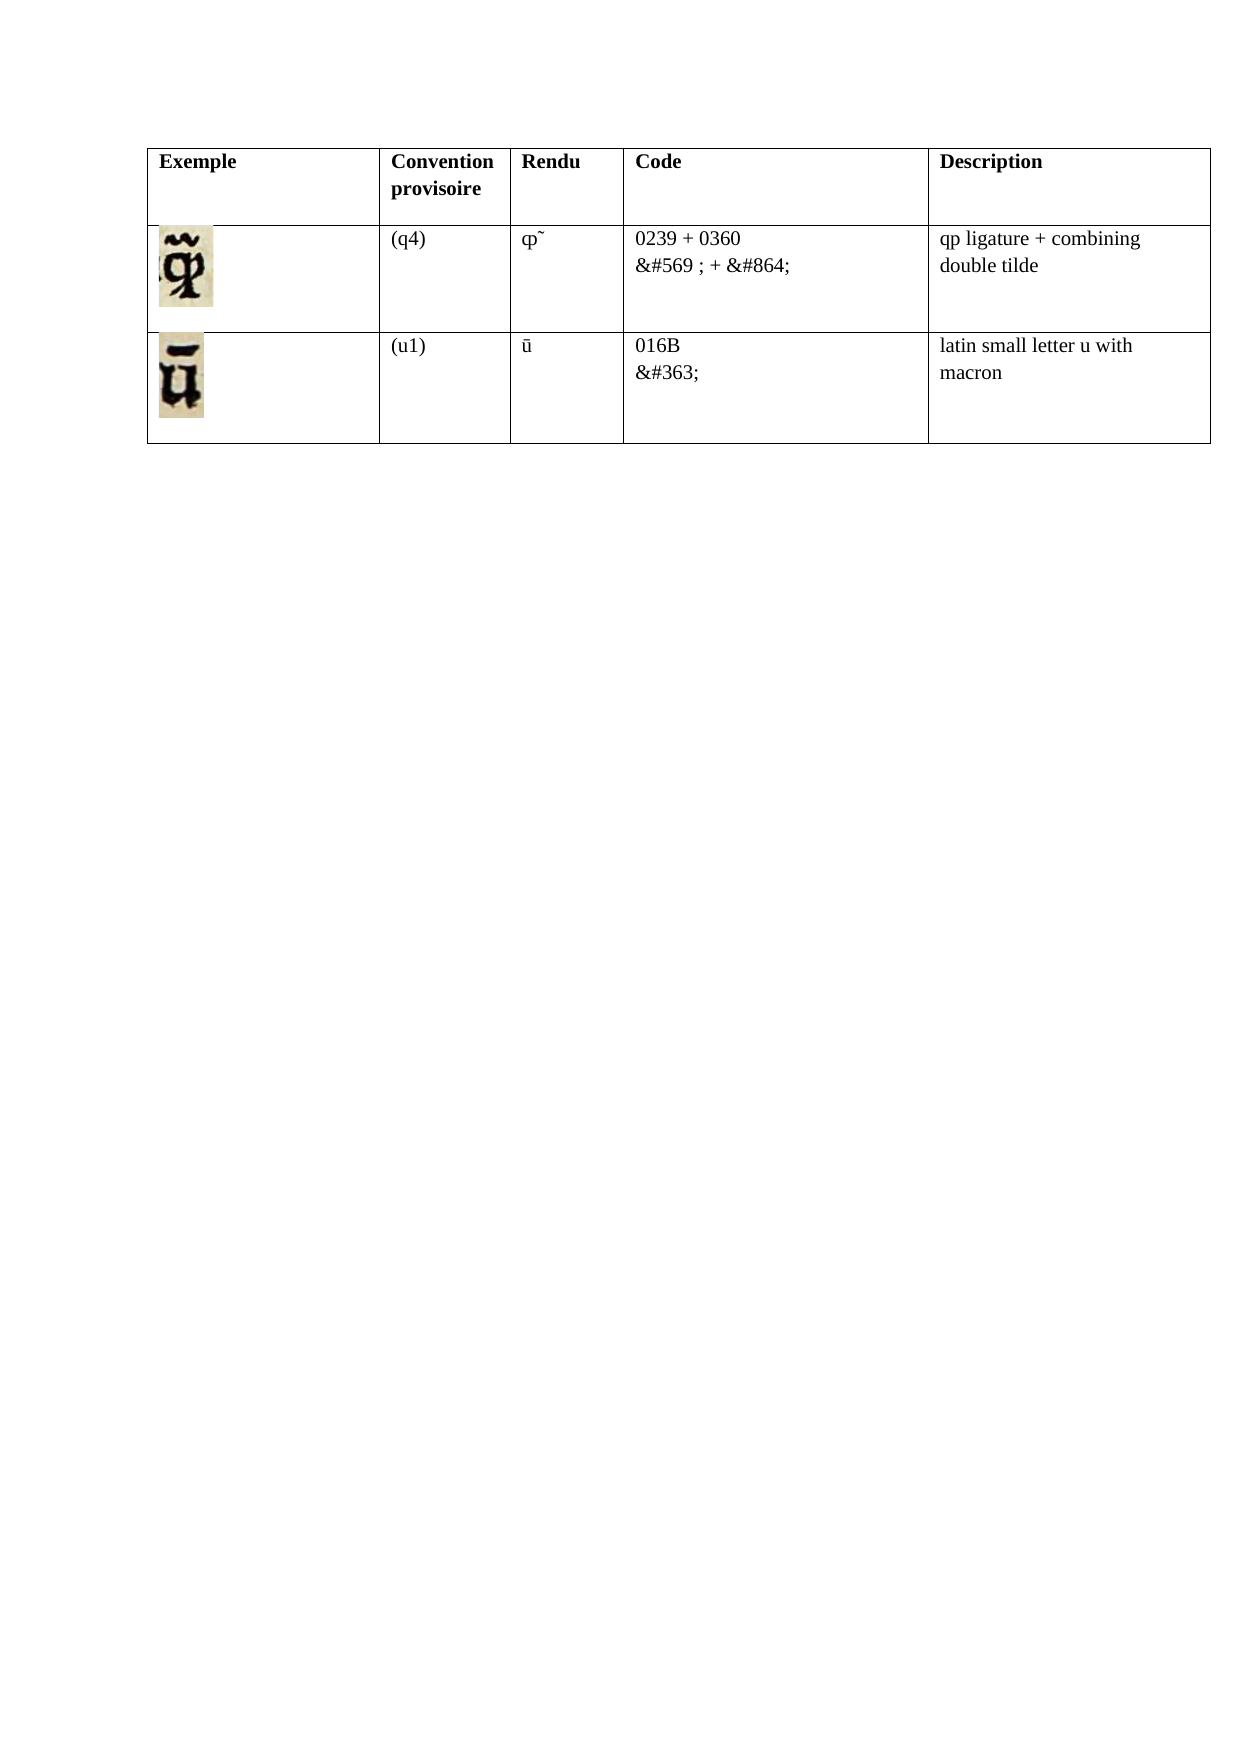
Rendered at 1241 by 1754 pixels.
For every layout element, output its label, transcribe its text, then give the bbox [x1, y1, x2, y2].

table_cell qp ligature + combining double tilde [929, 226, 1210, 332]
table_header Exemple [148, 149, 379, 225]
table_header Description [929, 149, 1210, 225]
table_header Code [624, 149, 928, 225]
table_cell (q4) [380, 226, 510, 332]
table_cell ū [511, 333, 623, 443]
table_cell latin small letter u with macron [929, 333, 1210, 443]
table_header Convention provisoire [380, 149, 510, 225]
table_cell [148, 333, 379, 443]
table_cell [148, 226, 379, 332]
table_header Rendu [511, 149, 623, 225]
table_cell 016B &#363; [624, 333, 928, 443]
table_cell (u1) [380, 333, 510, 443]
table_cell 0239 + 0360 &#569 ; + &#864; [624, 226, 928, 332]
table_cell ȹ̃ [511, 226, 623, 332]
